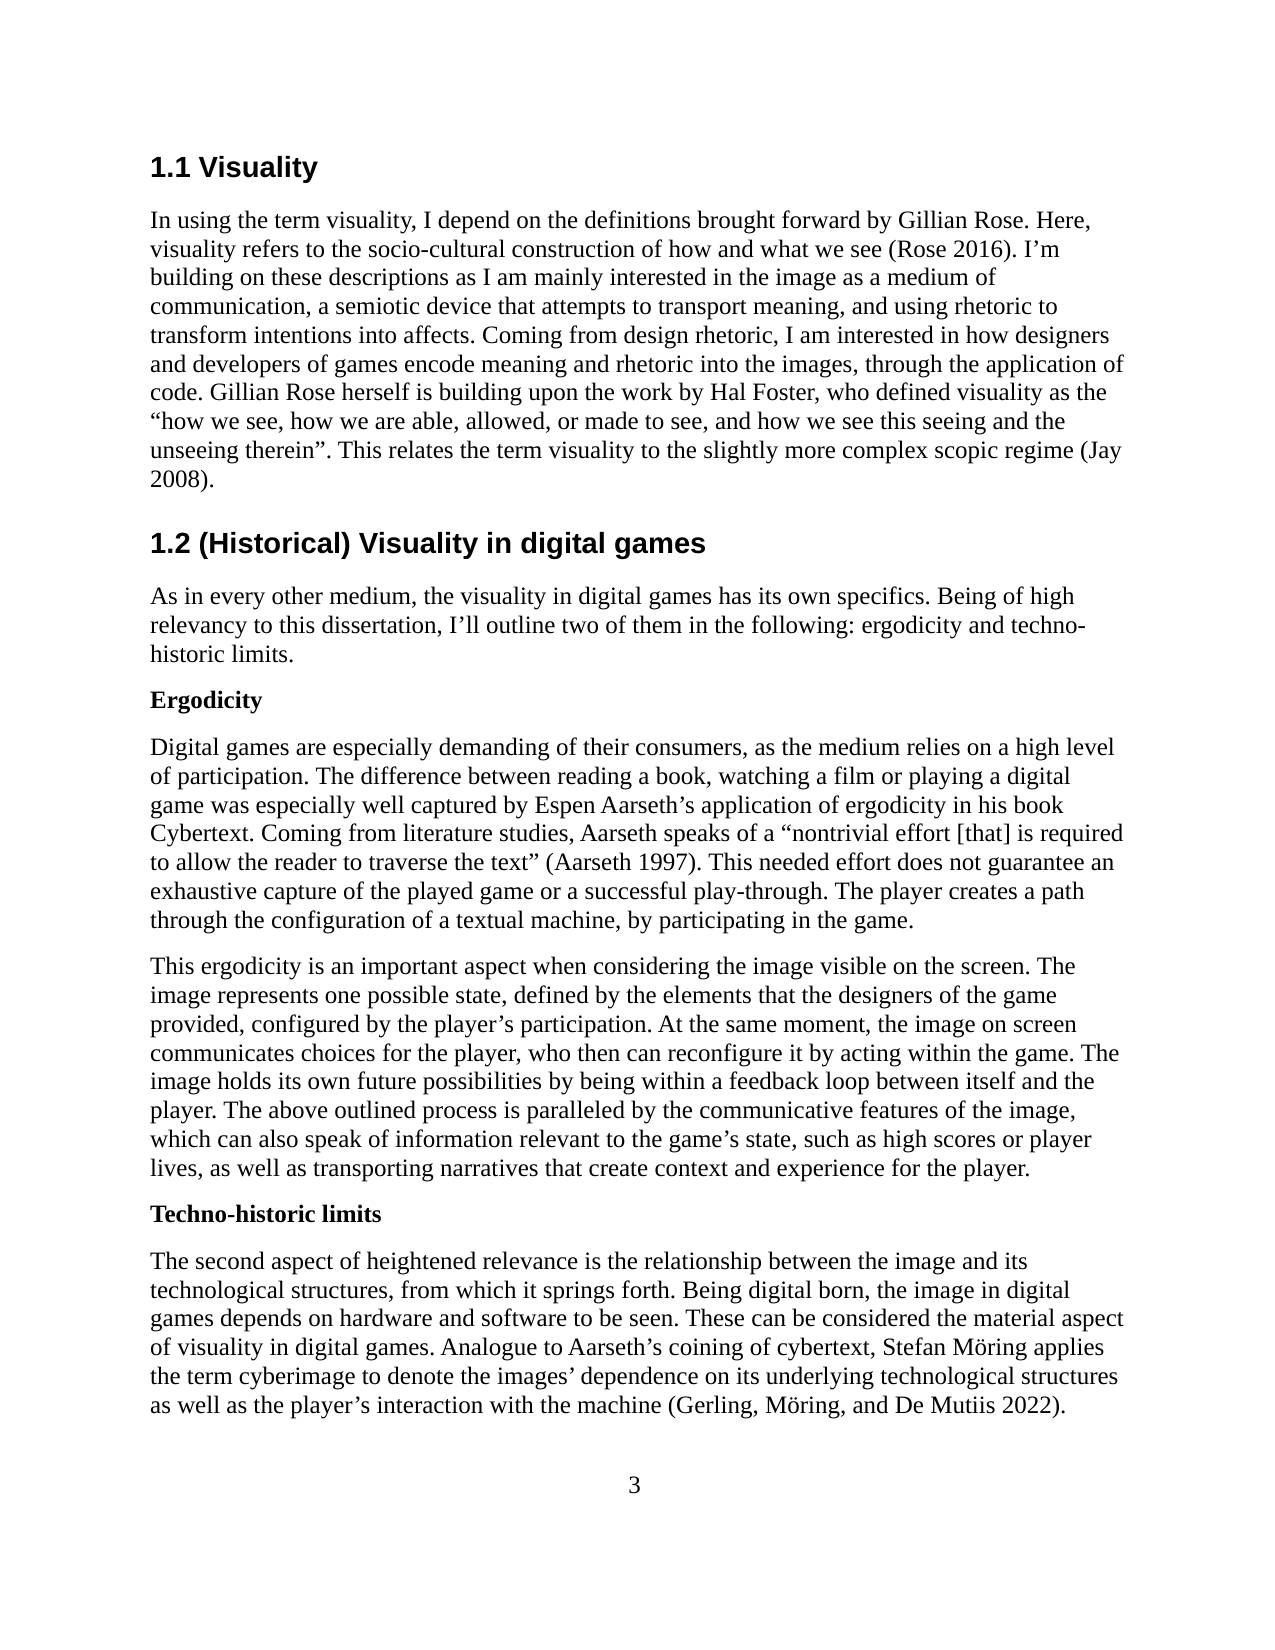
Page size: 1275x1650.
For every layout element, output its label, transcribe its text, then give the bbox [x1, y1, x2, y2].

text This ergodicity is an important aspect when considering the image visible on the screen. The image represents one possible state, defined by the elements that the designers of the game provided, configured by the player’s participation. At the same moment, the image on screen communicates choices for the player, who then can reconfigure it by acting within the game. The image holds its own future possibilities by being within a feedback loop between itself and the player. The above outlined process is paralleled by the communicative features of the image, which can also speak of information relevant to the game’s state, such as high scores or player lives, as well as transporting narratives that create context and experience for the player. [150, 951, 1125, 1181]
text Techno-historic limits [150, 1199, 1125, 1228]
subtitle 1.2 (Historical) Visuality in digital games [150, 526, 1125, 560]
text Digital games are especially demanding of their consumers, as the medium relies on a high level of participation. The difference between reading a book, watching a film or playing a digital game was especially well captured by Espen Aarseth’s application of ergodicity in his book Cybertext. Coming from literature studies, Aarseth speaks of a “nontrivial effort [that] is required to allow the reader to traverse the text” (Aarseth 1997). This needed effort does not guarantee an exhaustive capture of the played game or a successful play-through. The player creates a path through the configuration of a textual machine, by participating in the game. [150, 732, 1125, 933]
text As in every other medium, the visuality in digital games has its own specifics. Being of high relevancy to this dissertation, I’ll outline two of them in the following: ergodicity and techno-historic limits. [150, 581, 1125, 668]
text The second aspect of heightened relevance is the relationship between the image and its technological structures, from which it springs forth. Being digital born, the image in digital games depends on hardware and software to be seen. These can be considered the material aspect of visuality in digital games. Analogue to Aarseth’s coining of cybertext, Stefan Möring applies the term cyberimage to denote the images’ dependence on its underlying technological structures as well as the player’s interaction with the machine (Gerling, Möring, and De Mutiis 2022). [150, 1246, 1125, 1418]
text In using the term visuality, I depend on the definitions brought forward by Gillian Rose. Here, visuality refers to the socio-cultural construction of how and what we see (Rose 2016). I’m building on these descriptions as I am mainly interested in the image as a medium of communication, a semiotic device that attempts to transport meaning, and using rhetoric to transform intentions into affects. Coming from design rhetoric, I am interested in how designers and developers of games encode meaning and rhetoric into the images, through the application of code. Gillian Rose herself is building upon the work by Hal Foster, who defined visuality as the “how we see, how we are able, allowed, or made to see, and how we see this seeing and the unseeing therein”. This relates the term visuality to the slightly more complex scopic regime (Jay 2008). [150, 205, 1125, 492]
text Ergodicity [150, 686, 1125, 714]
subtitle 1.1 Visuality [150, 150, 1125, 183]
